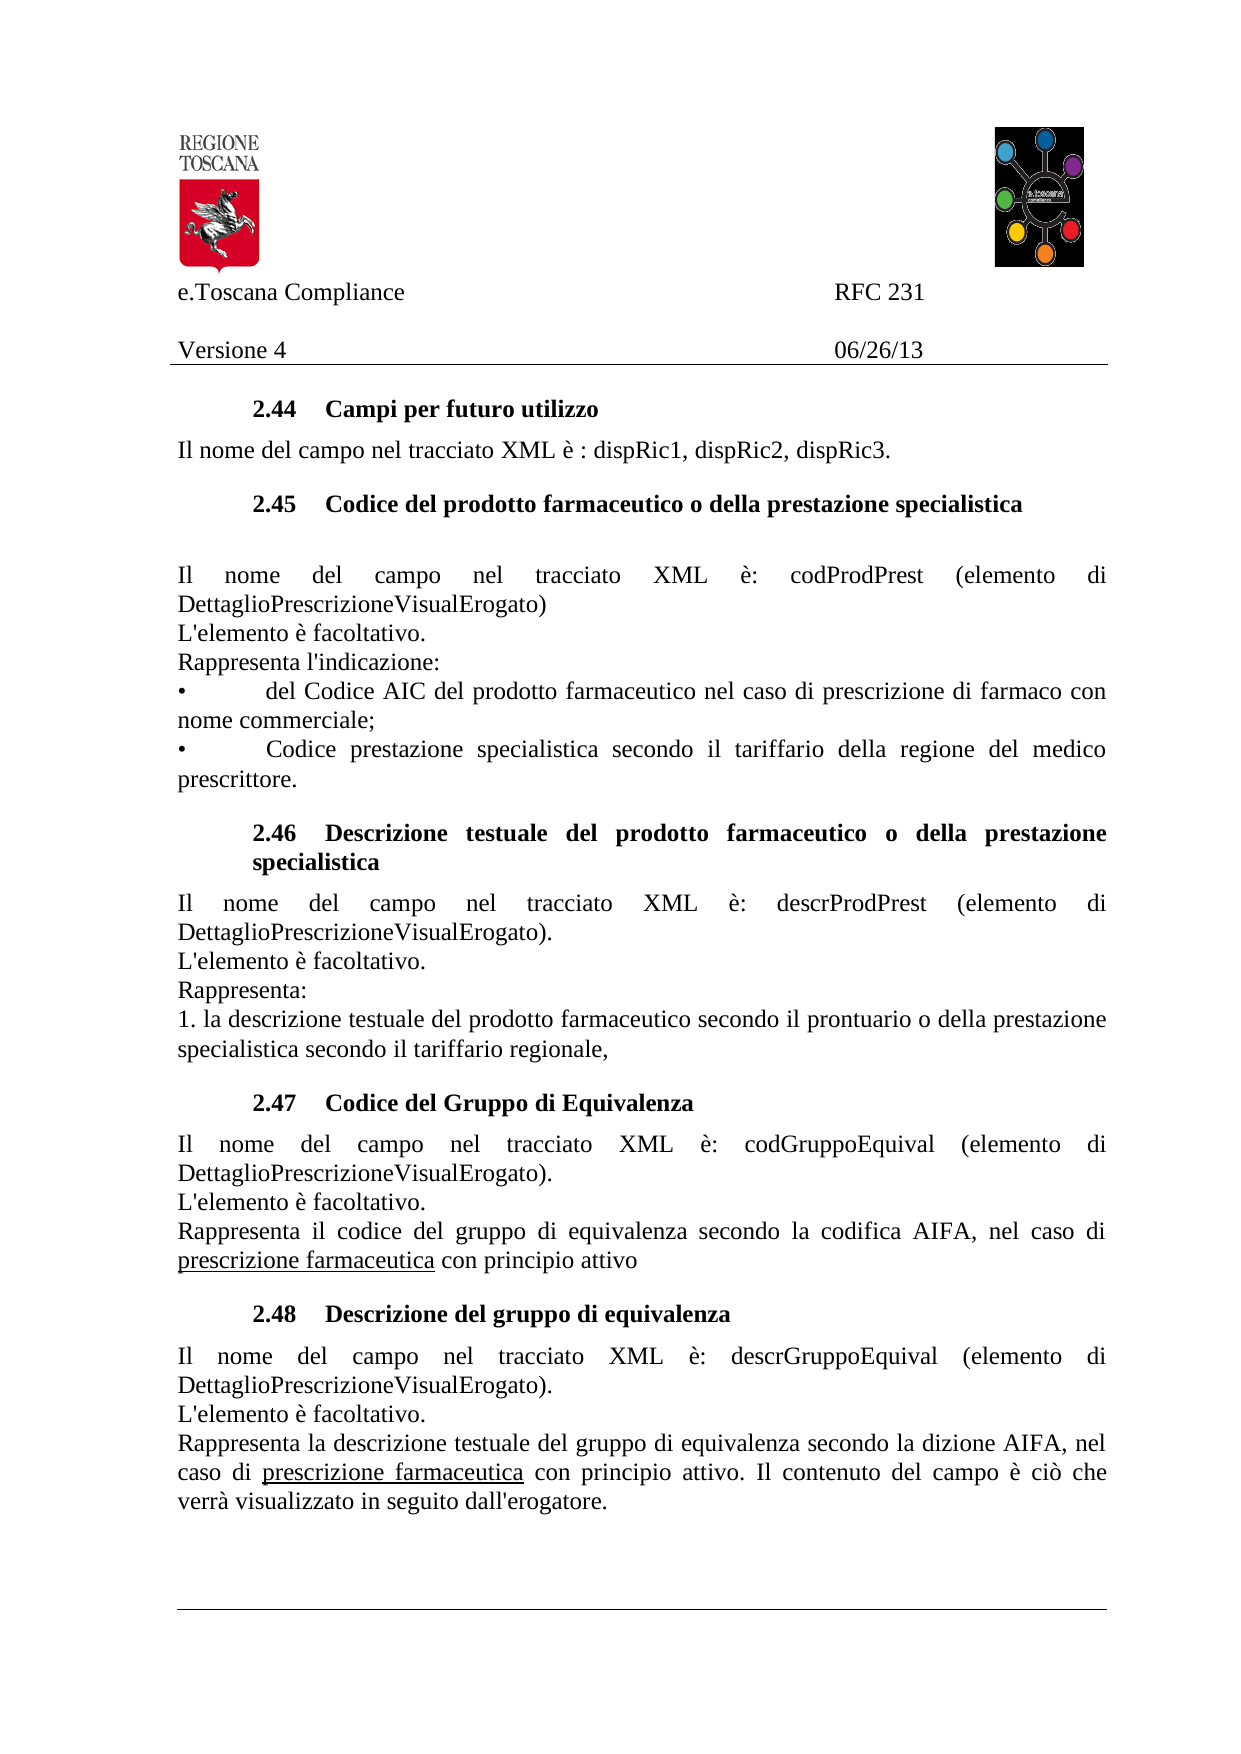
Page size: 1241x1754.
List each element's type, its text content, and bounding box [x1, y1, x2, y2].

text L'elemento è facoltativo. [177, 618, 1107, 647]
text Il nome del campo nel tracciato XML è: descrProdPrest (elemento di DettaglioPrescrizioneVisualErogato). [177, 888, 1107, 946]
text Il nome del campo nel tracciato XML è: codGruppoEquival (elemento di DettaglioPrescrizioneVisualErogato). [177, 1129, 1107, 1187]
text Rappresenta l'indicazione: [177, 647, 1107, 676]
text • Codice prestazione specialistica secondo il tariffario della regione del medico prescrittore. [177, 734, 1107, 792]
subtitle Codice del Gruppo di Equivalenza [252, 1087, 1107, 1117]
text Rappresenta la descrizione testuale del gruppo di equivalenza secondo la dizione AIFA, nel caso di prescrizione farmaceutica con principio attivo. Il contenuto del campo è ciò che verrà visualizzato in seguito dall'erogatore. [177, 1428, 1107, 1515]
text Il nome del campo nel tracciato XML è: codProdPrest (elemento di DettaglioPrescrizioneVisualErogato) [177, 560, 1107, 618]
text L'elemento è facoltativo. [177, 1187, 1107, 1216]
text L'elemento è facoltativo. [177, 1399, 1107, 1428]
text Il nome del campo nel tracciato XML è: descrGruppoEquival (elemento di DettaglioPrescrizioneVisualErogato). [177, 1341, 1107, 1399]
subtitle Campi per futuro utilizzo [252, 394, 1107, 423]
text 1. la descrizione testuale del prodotto farmaceutico secondo il prontuario o della prestazione specialistica secondo il tariffario regionale, [177, 1004, 1107, 1062]
subtitle Descrizione del gruppo di equivalenza [252, 1299, 1107, 1328]
subtitle Descrizione testuale del prodotto farmaceutico o della prestazione specialistica [252, 817, 1107, 876]
text • del Codice AIC del prodotto farmaceutico nel caso di prescrizione di farmaco con nome commerciale; [177, 676, 1107, 734]
picture [178, 133, 260, 277]
text L'elemento è facoltativo. [177, 946, 1107, 975]
subtitle Codice del prodotto farmaceutico o della prestazione specialistica [252, 489, 1107, 518]
text Rappresenta: [177, 975, 1107, 1004]
text Il nome del campo nel tracciato XML è : dispRic1, dispRic2, dispRic3. [177, 435, 1107, 464]
text Rappresenta il codice del gruppo di equivalenza secondo la codifica AIFA, nel caso di prescrizione farmaceutica con principio attivo [177, 1216, 1107, 1274]
